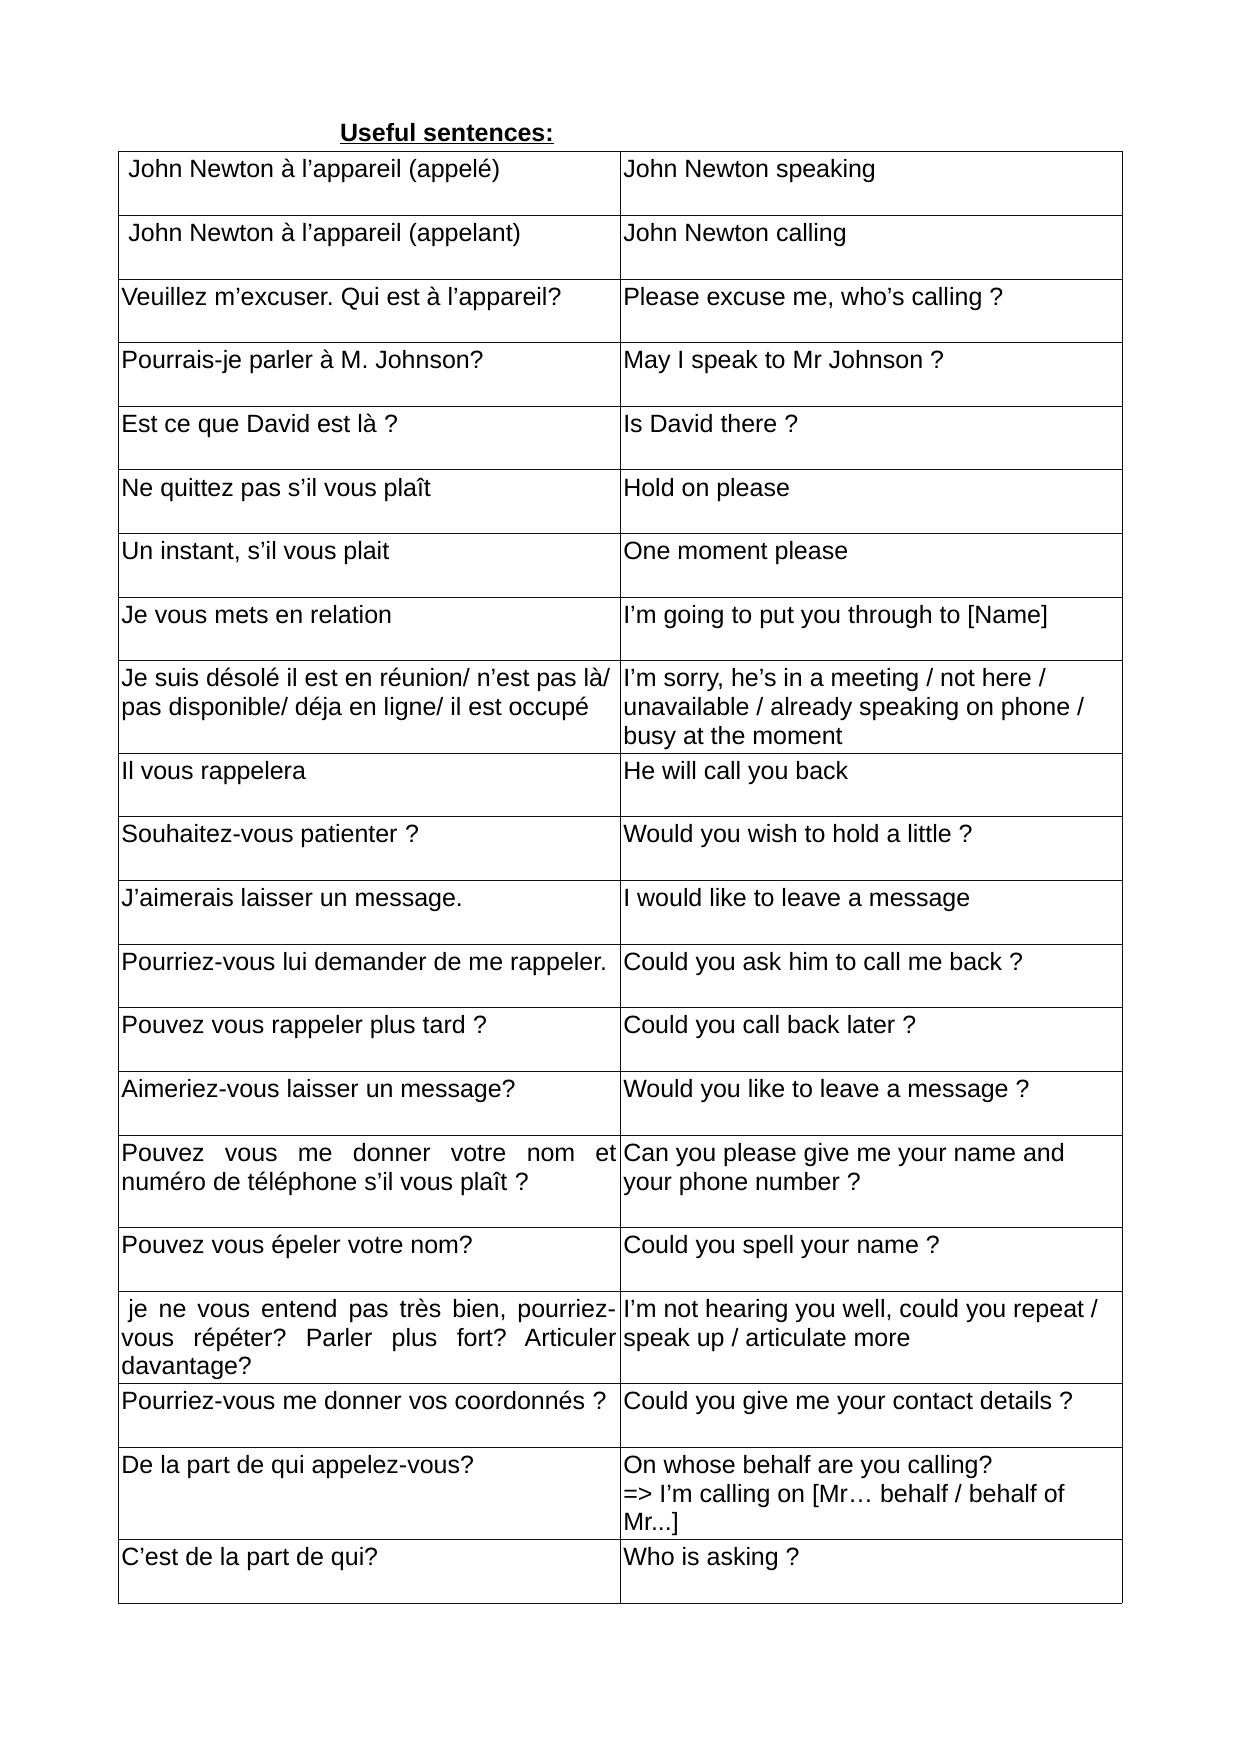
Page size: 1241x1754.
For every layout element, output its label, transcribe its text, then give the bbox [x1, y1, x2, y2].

table_cell De la part de qui appelez-vous? [119, 1448, 620, 1539]
table_cell Could you give me your contact details ? [621, 1384, 1122, 1447]
table_cell Je suis désolé il est en réunion/ n’est pas là/ pas disponible/ déja en ligne/ il est occupé [119, 661, 620, 753]
table_cell Please excuse me, who’s calling ? [621, 280, 1122, 342]
table_cell Would you like to leave a message ? [621, 1072, 1122, 1134]
table_cell J’aimerais laisser un message. [119, 881, 620, 944]
table_cell Pouvez vous rappeler plus tard ? [119, 1008, 620, 1071]
table_cell Can you please give me your name and your phone number ? [621, 1136, 1122, 1227]
table_cell I’m going to put you through to [Name] [621, 598, 1122, 660]
table_cell Pourrais-je parler à M. Johnson? [119, 343, 620, 406]
table_cell Pouvez vous épeler votre nom? [119, 1228, 620, 1291]
table_cell Il vous rappelera [119, 754, 620, 816]
table_cell Est ce que David est là ? [119, 407, 620, 469]
table_cell Je vous mets en relation [119, 598, 620, 660]
table_cell Could you call back later ? [621, 1008, 1122, 1071]
table_header John Newton speaking [621, 152, 1122, 215]
table_cell One moment please [621, 534, 1122, 597]
text Useful sentences: [118, 118, 1122, 147]
table_cell Hold on please [621, 470, 1122, 533]
table_cell C’est de la part de qui? [119, 1540, 620, 1603]
table_cell je ne vous entend pas très bien, pourriez-vous répéter? Parler plus fort? Articuler davantage? [119, 1292, 620, 1383]
table_cell Pourriez-vous me donner vos coordonnés ? [119, 1384, 620, 1447]
table_cell Would you wish to hold a little ? [621, 817, 1122, 880]
table_cell I would like to leave a message [621, 881, 1122, 944]
table_cell Could you ask him to call me back ? [621, 945, 1122, 1007]
table_cell Aimeriez-vous laisser un message? [119, 1072, 620, 1134]
table_cell On whose behalf are you calling? => I’m calling on [Mr… behalf / behalf of Mr...] [621, 1448, 1122, 1539]
table_cell John Newton calling [621, 216, 1122, 278]
table_cell Ne quittez pas s’il vous plaît [119, 470, 620, 533]
table_cell Is David there ? [621, 407, 1122, 469]
table_cell Who is asking ? [621, 1540, 1122, 1603]
table_cell Veuillez m’excuser. Qui est à l’appareil? [119, 280, 620, 342]
table_cell I’m sorry, he’s in a meeting / not here / unavailable / already speaking on phone / busy at the moment [621, 661, 1122, 753]
table_cell Un instant, s’il vous plait [119, 534, 620, 597]
table_cell He will call you back [621, 754, 1122, 816]
table_cell I’m not hearing you well, could you repeat / speak up / articulate more [621, 1292, 1122, 1383]
table_cell John Newton à l’appareil (appelant) [119, 216, 620, 278]
table_cell Pouvez vous me donner votre nom et numéro de téléphone s’il vous plaît ? [119, 1136, 620, 1227]
table_cell May I speak to Mr Johnson ? [621, 343, 1122, 406]
table_cell Souhaitez-vous patienter ? [119, 817, 620, 880]
table_cell Pourriez-vous lui demander de me rappeler. [119, 945, 620, 1007]
table_cell Could you spell your name ? [621, 1228, 1122, 1291]
table_header John Newton à l’appareil (appelé) [119, 152, 620, 215]
